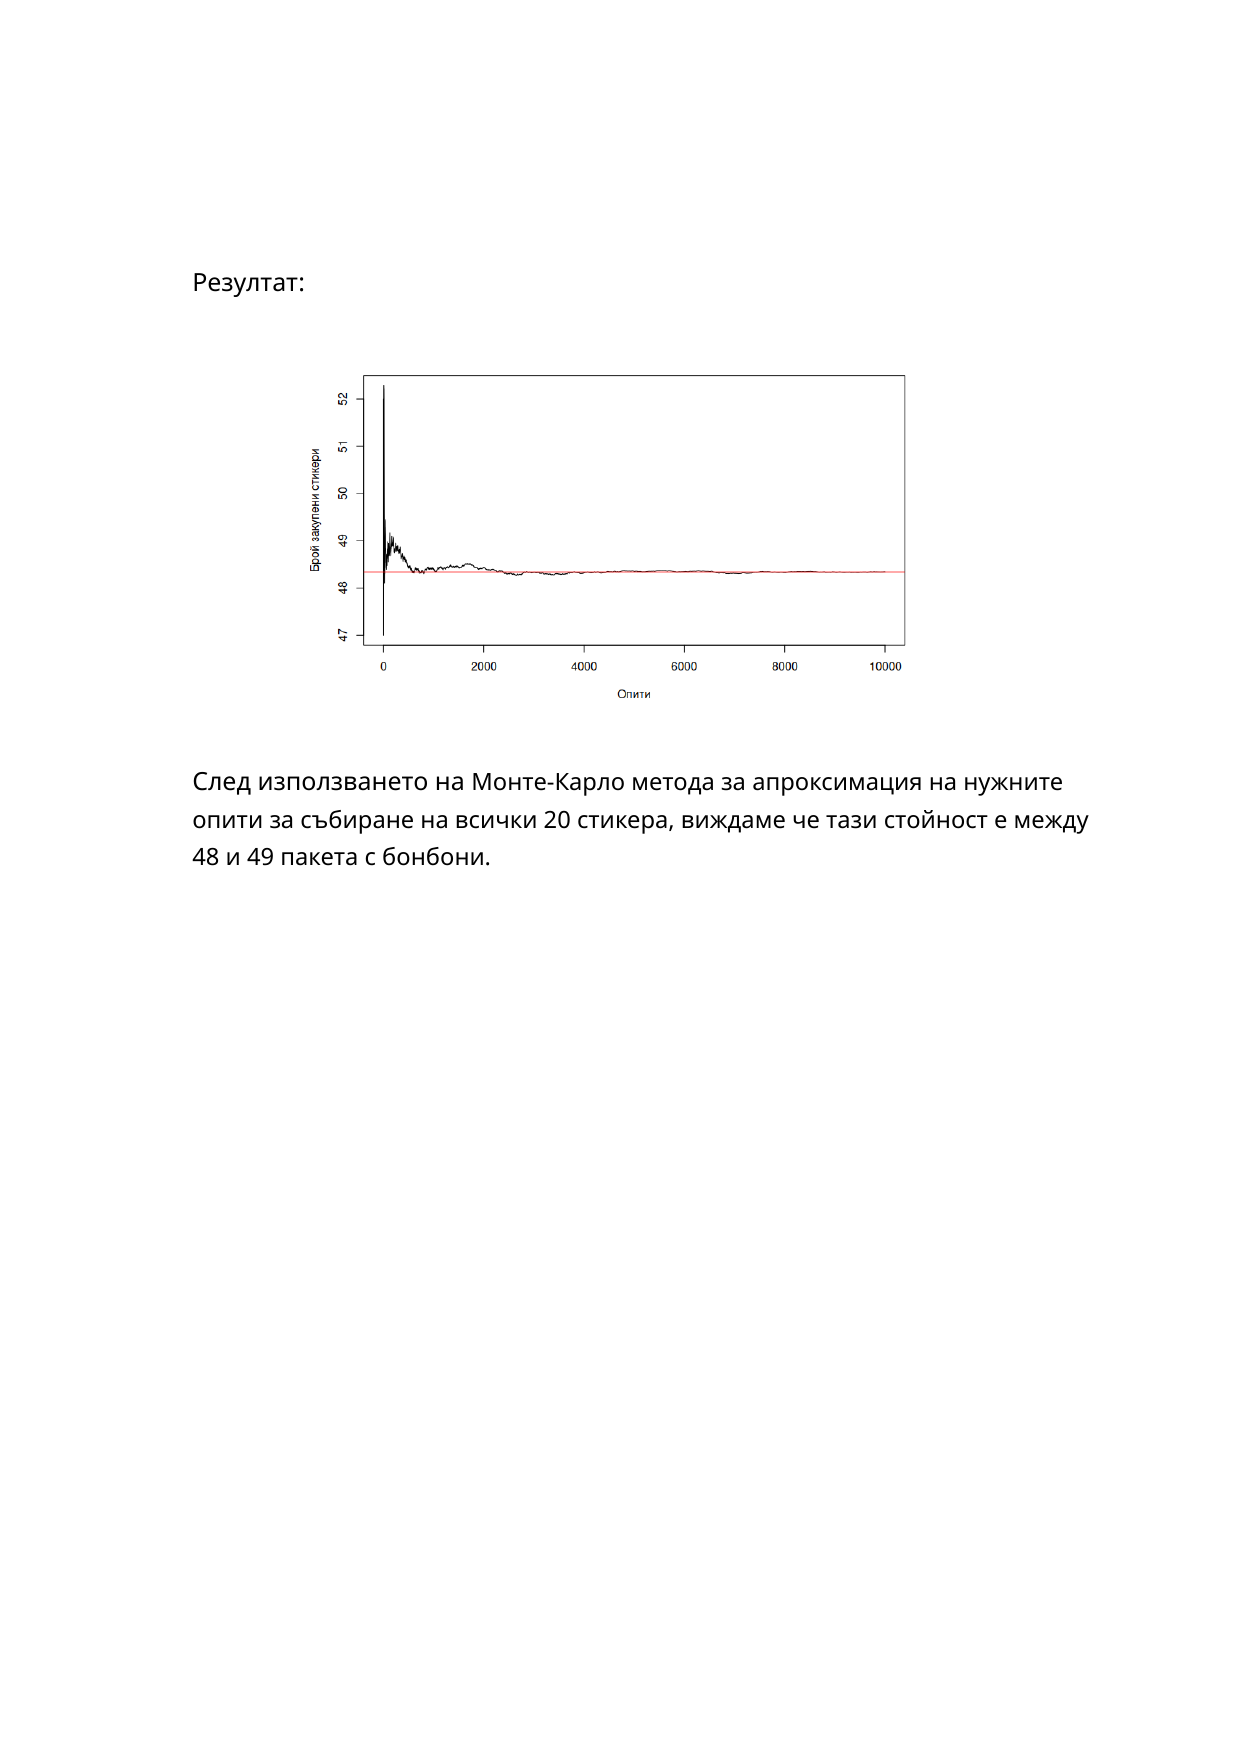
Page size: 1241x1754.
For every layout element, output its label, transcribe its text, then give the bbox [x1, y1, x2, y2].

text След използването на Монте-Карло метода за апроксимация на нужните опити за събиране на всички 20 стикера, виждаме че тази стойност е между 48 и 49 пакета с бонбони. [118, 764, 1122, 872]
picture [306, 318, 934, 716]
text [118, 118, 1122, 191]
text Резултат: [118, 265, 1122, 299]
